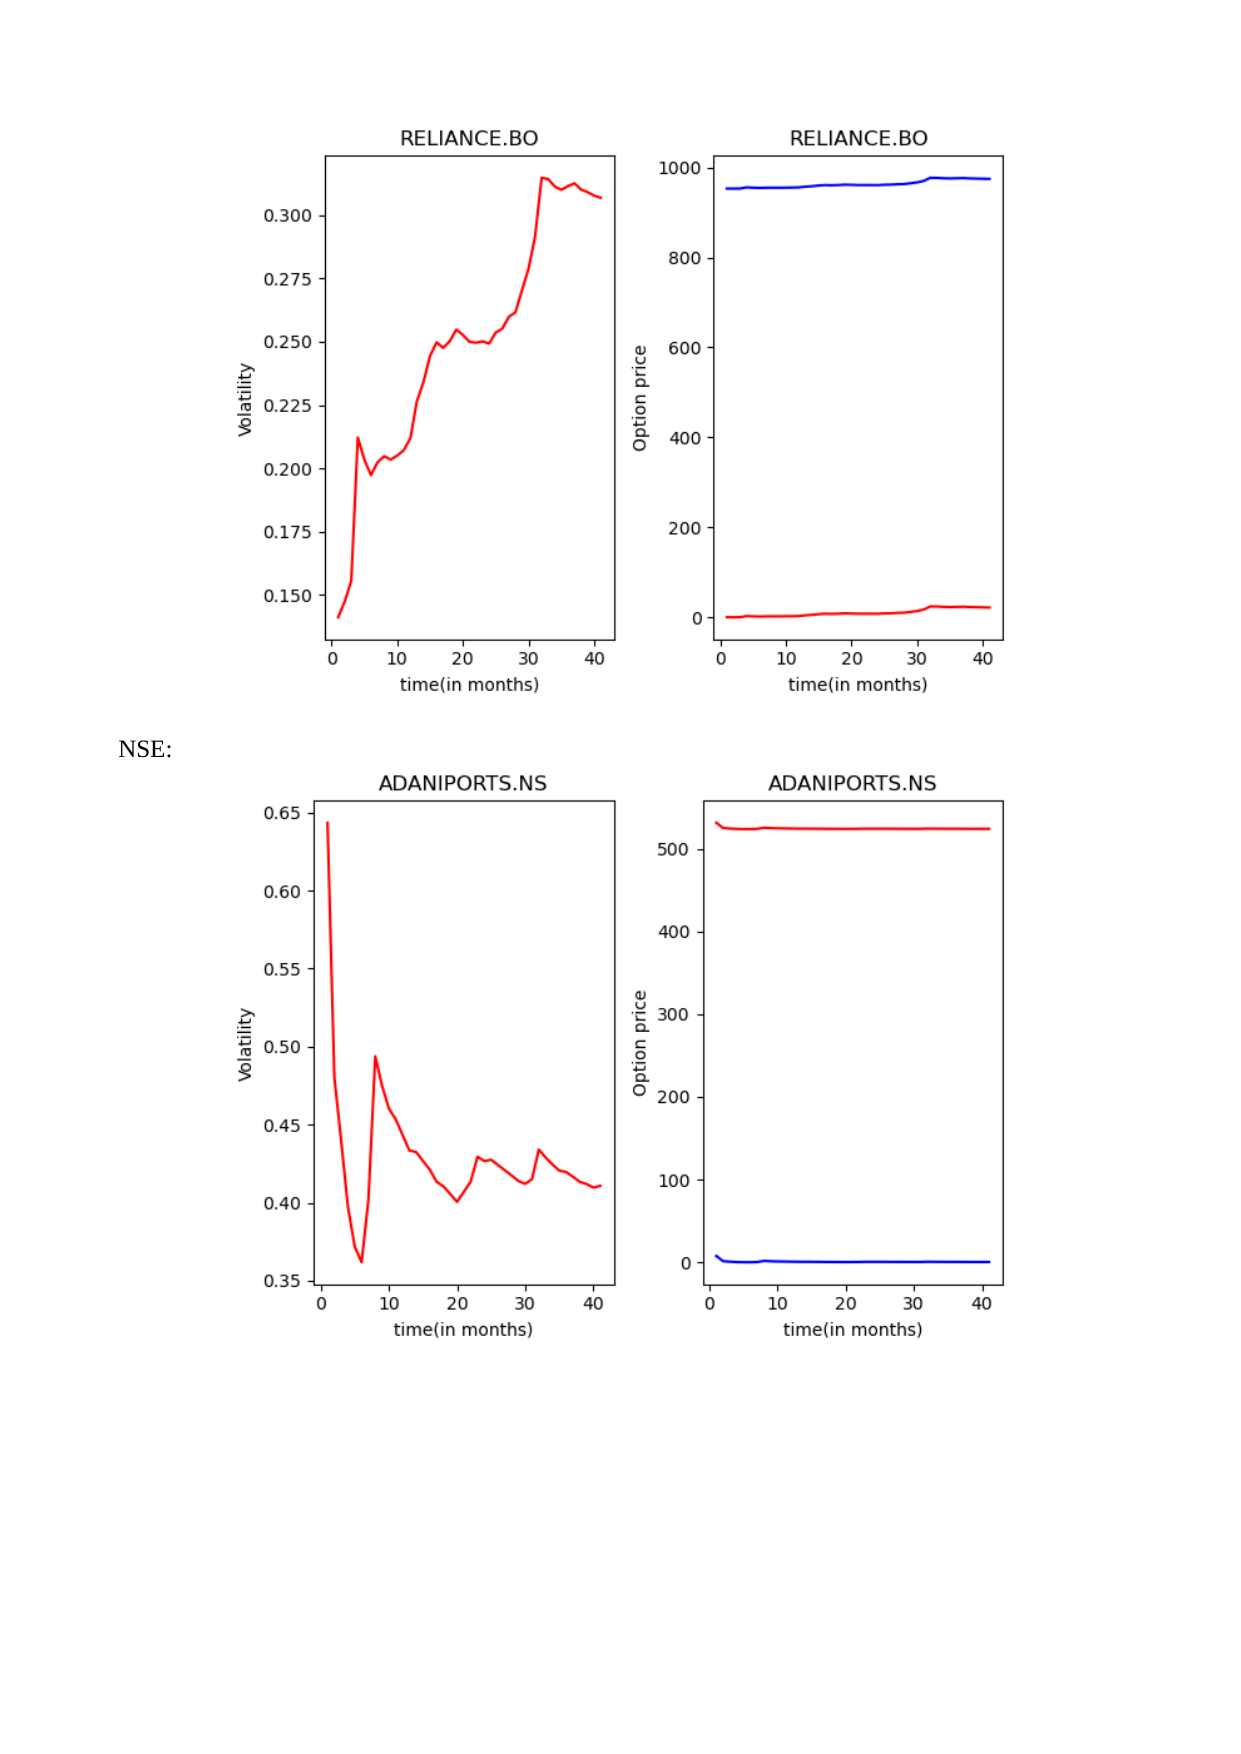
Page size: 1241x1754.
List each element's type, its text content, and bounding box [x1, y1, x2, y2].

picture [227, 118, 1014, 706]
text NSE: [118, 734, 1122, 763]
picture [227, 763, 1014, 1351]
